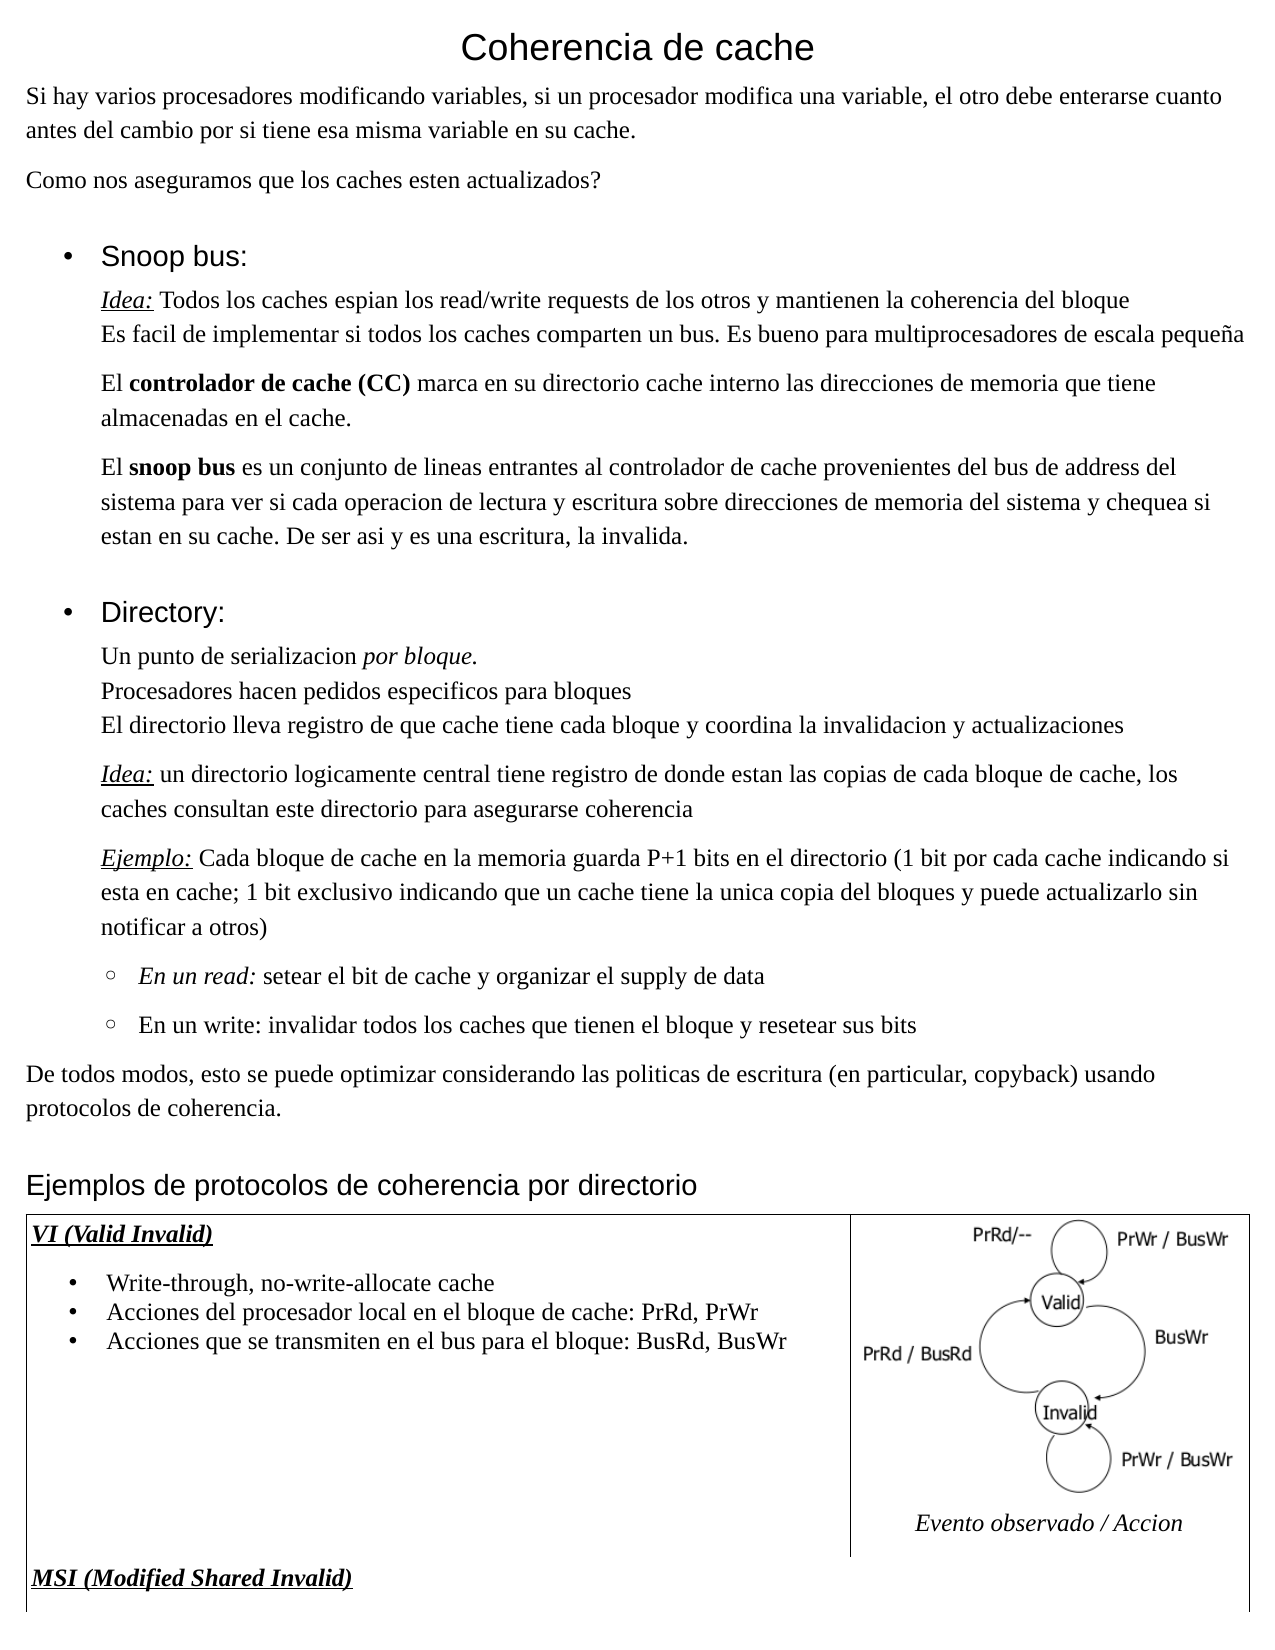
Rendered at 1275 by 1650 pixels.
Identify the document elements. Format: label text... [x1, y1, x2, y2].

subtitle Snoop bus: [63, 239, 1249, 272]
list El controlador de cache (CC) marca en su directorio cache interno las direcciones de memoria que tiene almacenadas en el cache. [63, 368, 1249, 432]
list Un punto de serializacion por bloque. Procesadores hacen pedidos especificos para bloques El directorio lleva registro de que cache tiene cada bloque y coordina la invalidacion y actualizaciones [63, 641, 1249, 739]
list Ejemplo: Cada bloque de cache en la memoria guarda P+1 bits en el directorio (1 bit por cada cache indicando si esta en cache; 1 bit exclusivo indicando que un cache tiene la unica copia del bloques y puede actualizarlo sin notificar a otros) [63, 843, 1249, 941]
list El snoop bus es un conjunto de lineas entrantes al controlador de cache provenientes del bus de address del sistema para ver si cada operacion de lectura y escritura sobre direcciones de memoria del sistema y chequea si estan en su cache. De ser asi y es una escritura, la invalida. [63, 452, 1249, 550]
text De todos modos, esto se puede optimizar considerando las politicas de escritura (en particular, copyback) usando protocolos de coherencia. [26, 1059, 1249, 1122]
picture [853, 1219, 1247, 1503]
text Como nos aseguramos que los caches esten actualizados? [26, 165, 1249, 193]
table_header Evento observado / Accion [851, 1215, 1249, 1557]
text Si hay varios procesadores modificando variables, si un procesador modifica una variable, el otro debe enterarse cuanto antes del cambio por si tiene esa misma variable en su cache. [26, 81, 1249, 144]
subtitle Ejemplos de protocolos de coherencia por directorio [26, 1168, 1249, 1201]
list En un read: setear el bit de cache y organizar el supply de data [101, 961, 1249, 990]
subtitle Directory: [63, 595, 1249, 629]
list Idea: un directorio logicamente central tiene registro de donde estan las copias de cada bloque de cache, los caches consultan este directorio para asegurarse coherencia [63, 759, 1249, 823]
table_cell MSI (Modified Shared Invalid) [27, 1557, 1249, 1612]
subtitle Coherencia de cache [26, 26, 1249, 69]
list Idea: Todos los caches espian los read/write requests de los otros y mantienen la coherencia del bloque Es facil de implementar si todos los caches comparten un bus. Es bueno para multiprocesadores de escala pequeña [63, 285, 1249, 348]
list En un write: invalidar todos los caches que tienen el bloque y resetear sus bits [101, 1010, 1249, 1039]
table_header VI (Valid Invalid) Write-through, no-write-allocate cache Acciones del procesador local en el bloque de cache: PrRd, PrWr Acciones que se transmiten en el bus para el bloque: BusRd, BusWr [27, 1215, 850, 1557]
